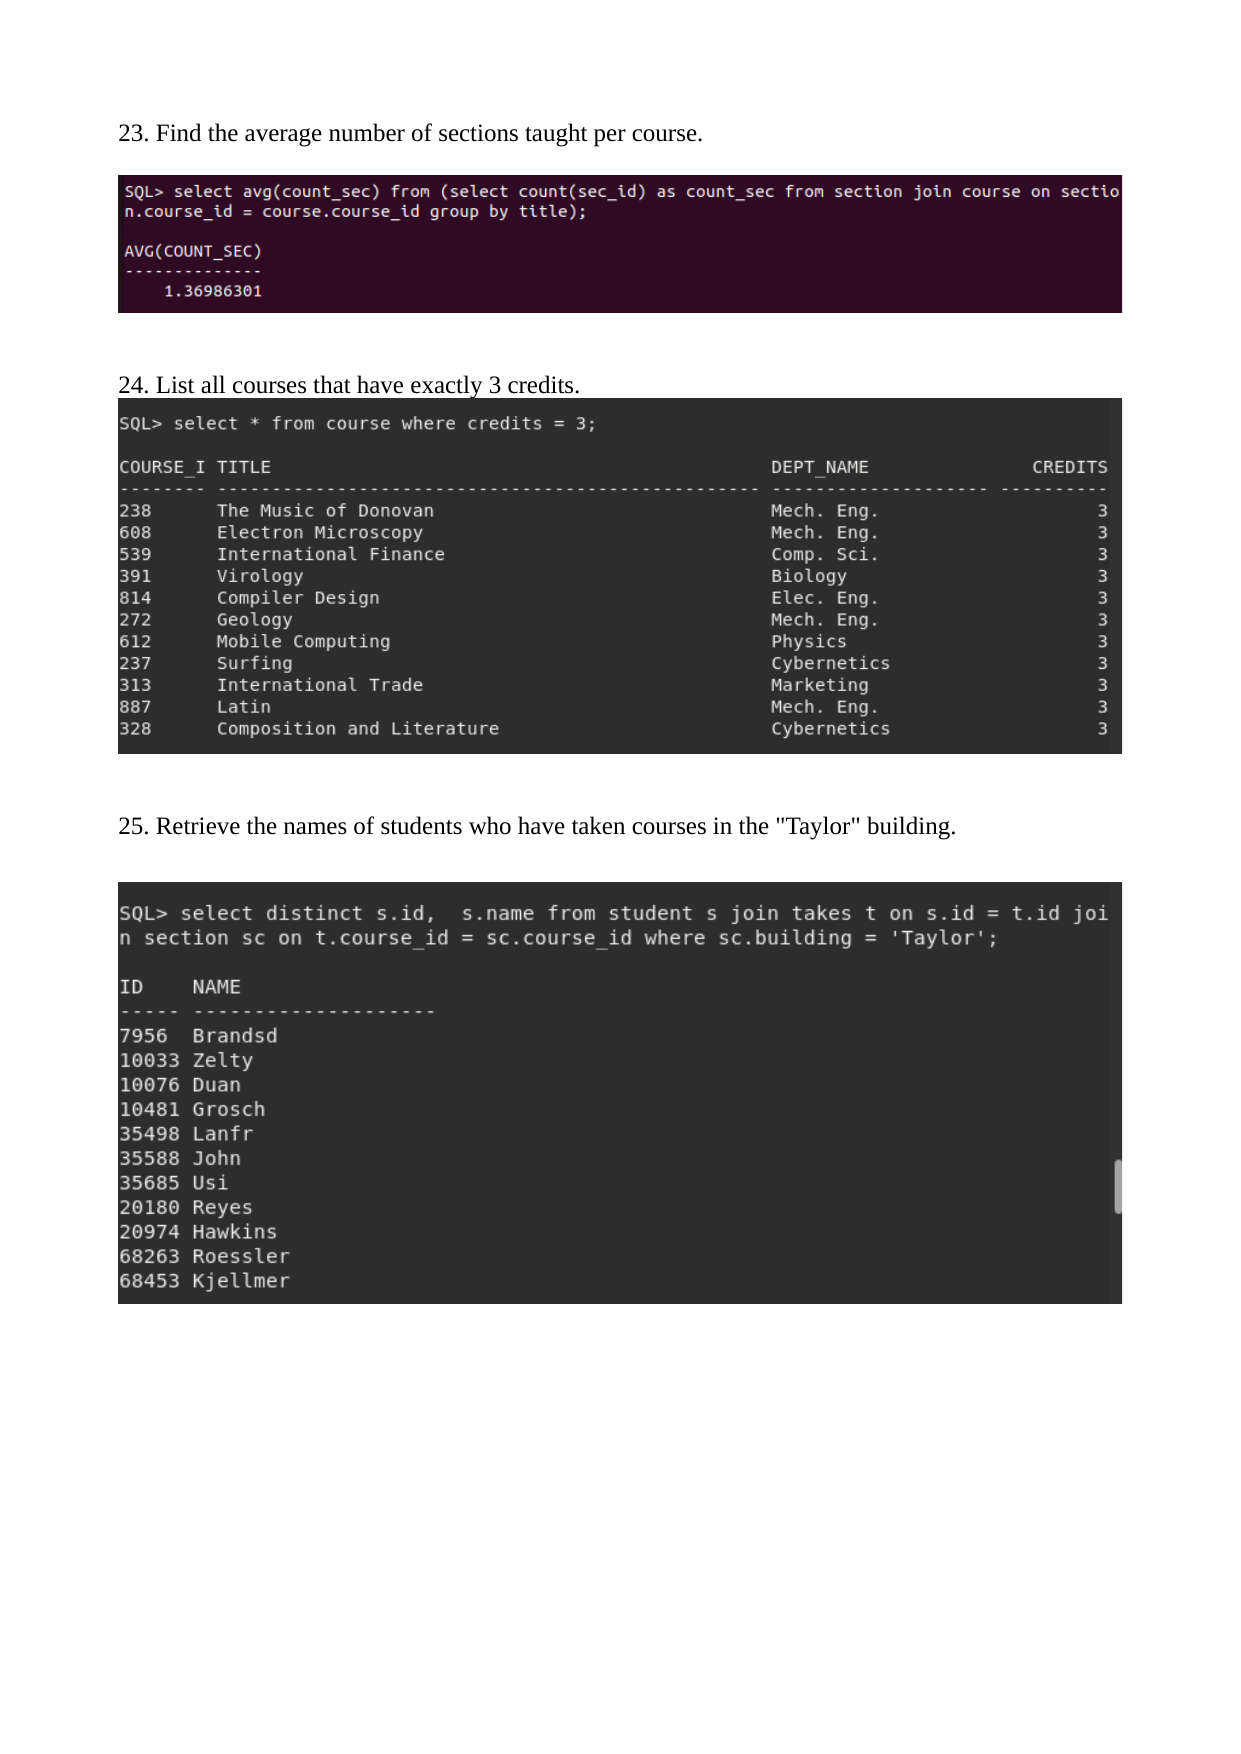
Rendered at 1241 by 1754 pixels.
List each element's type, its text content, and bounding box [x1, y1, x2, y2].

text 25. Retrieve the names of students who have taken courses in the "Taylor" building. [118, 811, 1122, 839]
picture [118, 882, 1123, 1304]
picture [118, 398, 1123, 754]
text 23. Find the average number of sections taught per course. [118, 118, 1122, 147]
text 24. List all courses that have exactly 3 credits. [118, 370, 1122, 398]
picture [118, 175, 1123, 313]
